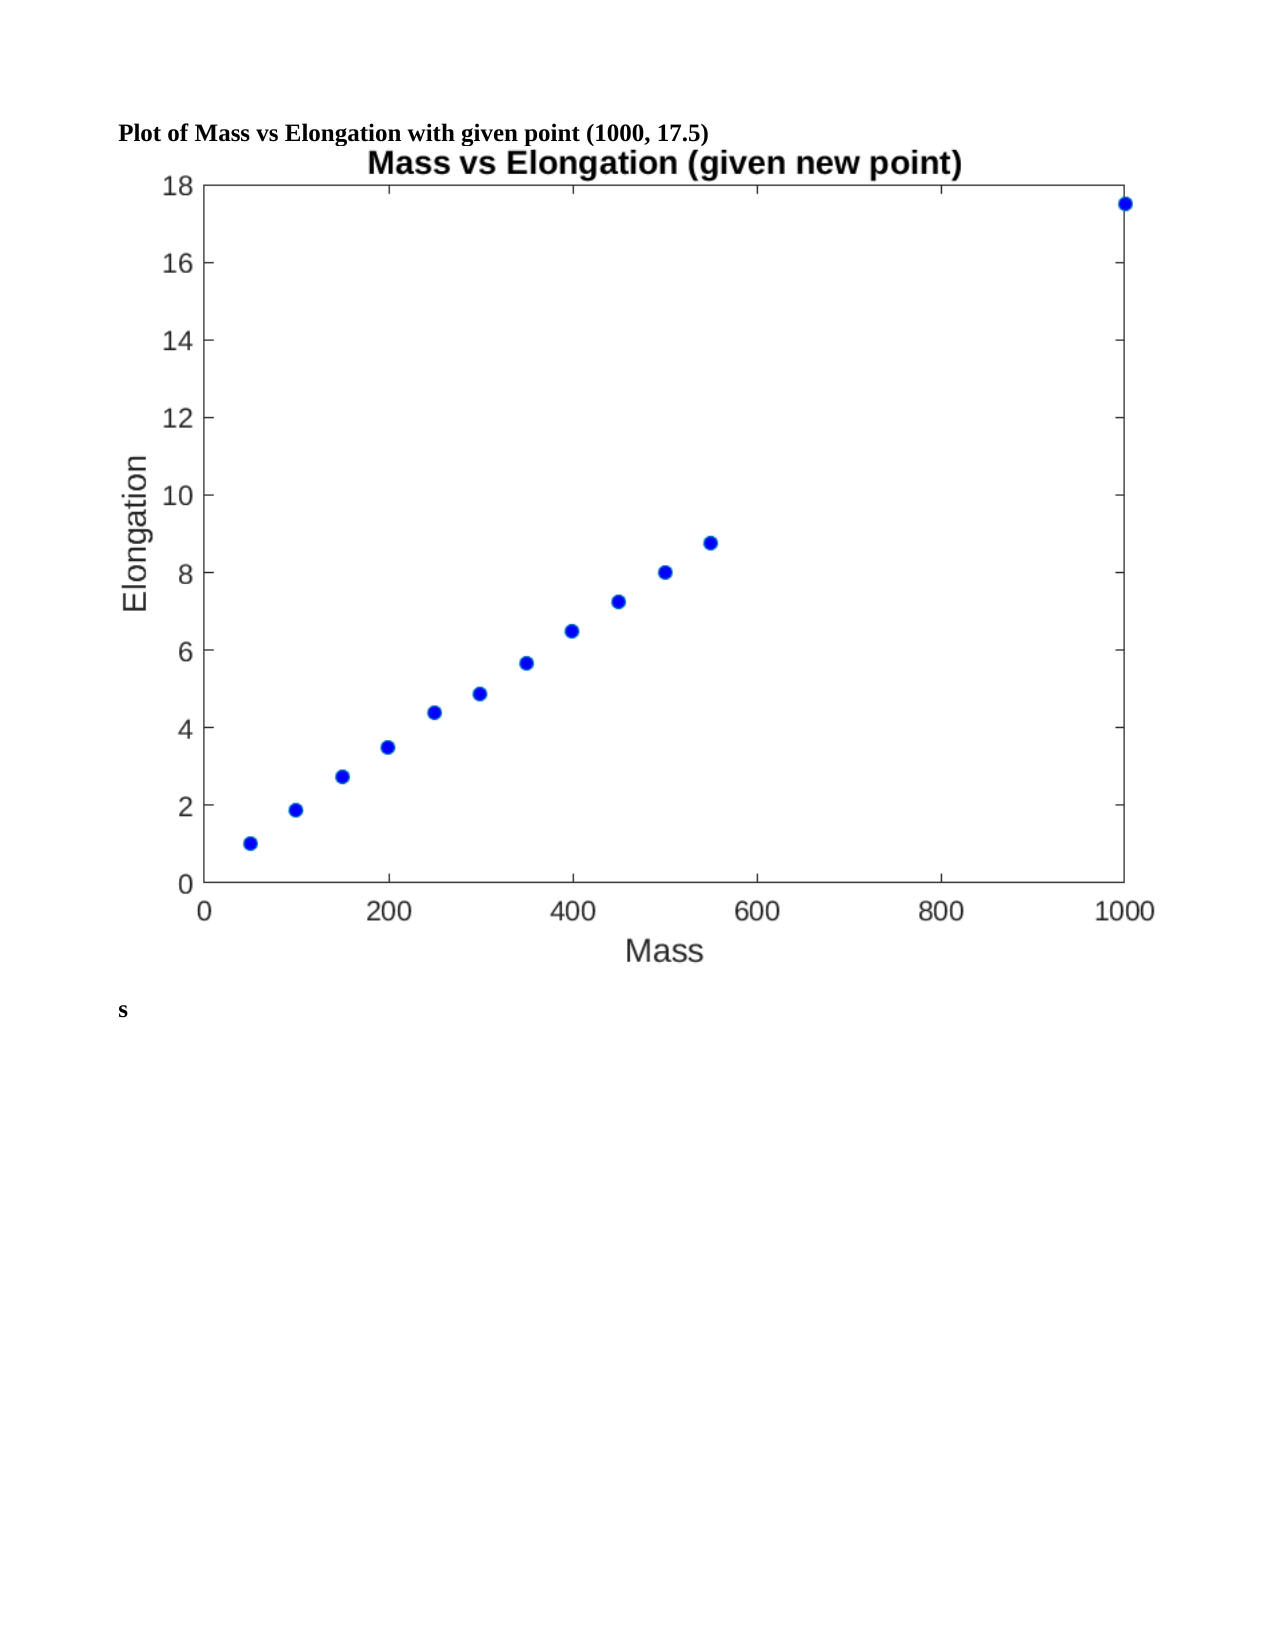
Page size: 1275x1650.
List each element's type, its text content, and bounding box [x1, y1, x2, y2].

text s [118, 994, 1157, 1023]
text Plot of Mass vs Elongation with given point (1000, 17.5) [118, 118, 1157, 146]
picture [118, 146, 1157, 966]
